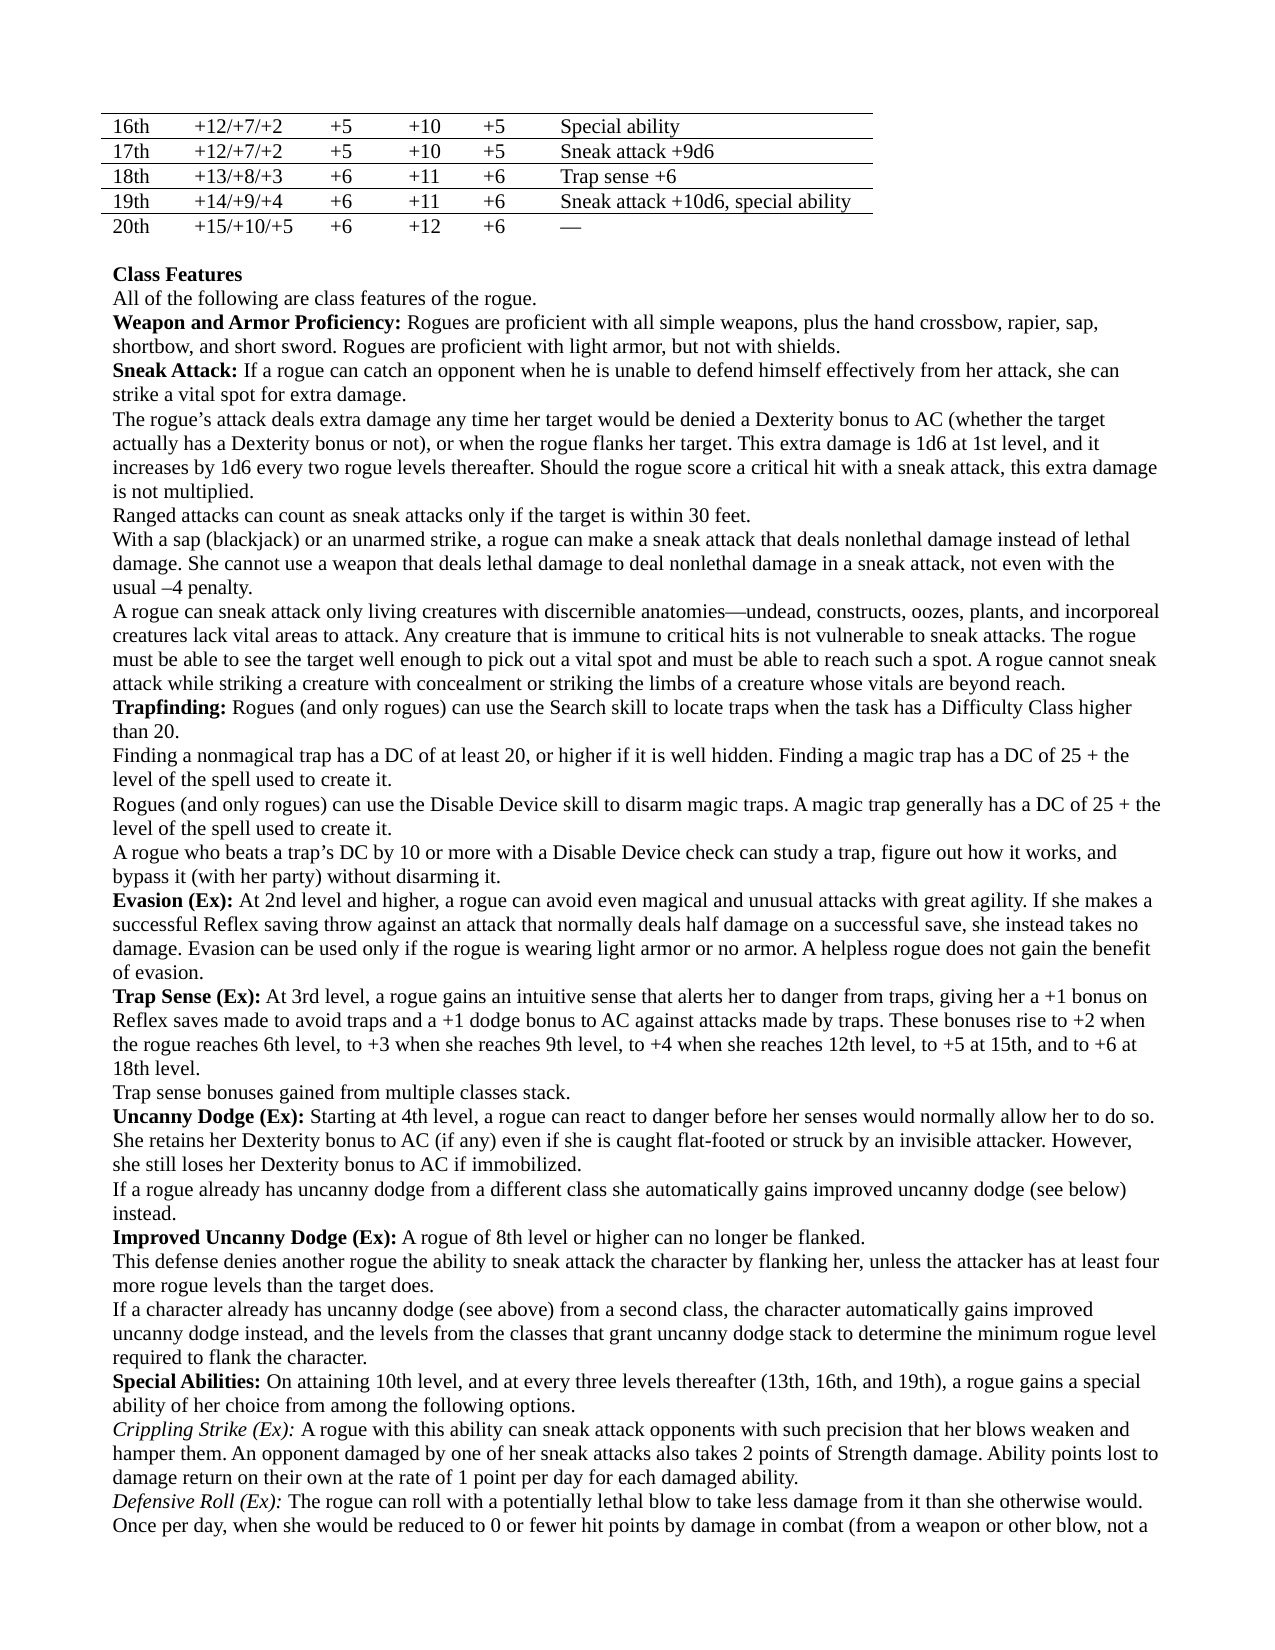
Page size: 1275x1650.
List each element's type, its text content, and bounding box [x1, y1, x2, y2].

text Improved Uncanny Dodge (Ex): A rogue of 8th level or higher can no longer be flanked. [112, 1224, 1162, 1249]
table_cell +10 [397, 114, 472, 138]
text Weapon and Armor Proficiency: Rogues are proficient with all simple weapons, plus the hand crossbow, rapier, sap, shortbow, and short sword. Rogues are proficient with light armor, but not with shields. [112, 310, 1162, 358]
table_cell 17th [101, 139, 183, 163]
table_cell +10 [397, 139, 472, 163]
table_cell 16th [101, 114, 183, 138]
text Sneak Attack: If a rogue can catch an opponent when he is unable to defend himself effectively from her attack, she can strike a vital spot for extra damage. [112, 358, 1162, 406]
table_cell 18th [101, 164, 183, 188]
text Evasion (Ex): At 2nd level and higher, a rogue can avoid even magical and unusual attacks with great agility. If she makes a successful Reflex saving throw against an attack that normally deals half damage on a successful save, she instead takes no damage. Evasion can be used only if the rogue is wearing light armor or no armor. A helpless rogue does not gain the benefit of evasion. [112, 888, 1162, 984]
table_cell Trap sense +6 [549, 164, 873, 188]
text A rogue can sneak attack only living creatures with discernible anatomies—undead, constructs, oozes, plants, and incorporeal creatures lack vital areas to attack. Any creature that is immune to critical hits is not vulnerable to sneak attacks. The rogue must be able to see the target well enough to pick out a vital spot and must be able to reach such a spot. A rogue cannot sneak attack while striking a creature with concealment or striking the limbs of a creature whose vitals are beyond reach. [112, 599, 1162, 695]
table_cell 20th [101, 214, 183, 238]
text Special Abilities: On attaining 10th level, and at every three levels thereafter (13th, 16th, and 19th), a rogue gains a special ability of her choice from among the following options. [112, 1369, 1162, 1417]
text If a rogue already has uncanny dodge from a different class she automatically gains improved uncanny dodge (see below) instead. [112, 1176, 1162, 1224]
table_cell +6 [319, 214, 397, 238]
table_cell +12 [397, 214, 472, 238]
text Trap sense bonuses gained from multiple classes stack. [112, 1080, 1162, 1104]
table_cell Sneak attack +10d6, special ability [549, 189, 873, 213]
text All of the following are class features of the rogue. [112, 286, 1162, 310]
table_cell +5 [319, 139, 397, 163]
text Rogues (and only rogues) can use the Disable Device skill to disarm magic traps. A magic trap generally has a DC of 25 + the level of the spell used to create it. [112, 791, 1162, 839]
table_cell +6 [472, 189, 549, 213]
text Finding a nonmagical trap has a DC of at least 20, or higher if it is well hidden. Finding a magic trap has a DC of 25 + the level of the spell used to create it. [112, 743, 1162, 791]
table_cell +6 [472, 214, 549, 238]
table_cell +12/+7/+2 [183, 114, 319, 138]
text The rogue’s attack deals extra damage any time her target would be denied a Dexterity bonus to AC (whether the target actually has a Dexterity bonus or not), or when the rogue flanks her target. This extra damage is 1d6 at 1st level, and it increases by 1d6 every two rogue levels thereafter. Should the rogue score a critical hit with a sneak attack, this extra damage is not multiplied. [112, 406, 1162, 503]
table_cell +13/+8/+3 [183, 164, 319, 188]
text A rogue who beats a trap’s DC by 10 or more with a Disable Device check can study a trap, figure out how it works, and bypass it (with her party) without disarming it. [112, 839, 1162, 888]
table_cell Sneak attack +9d6 [549, 139, 873, 163]
text With a sap (blackjack) or an unarmed strike, a rogue can make a sneak attack that deals nonlethal damage instead of lethal damage. She cannot use a weapon that deals lethal damage to deal nonlethal damage in a sneak attack, not even with the usual –4 penalty. [112, 527, 1162, 599]
table_cell +15/+10/+5 [183, 214, 319, 238]
text Trap Sense (Ex): At 3rd level, a rogue gains an intuitive sense that alerts her to danger from traps, giving her a +1 bonus on Reflex saves made to avoid traps and a +1 dodge bonus to AC against attacks made by traps. These bonuses rise to +2 when the rogue reaches 6th level, to +3 when she reaches 9th level, to +4 when she reaches 12th level, to +5 at 15th, and to +6 at 18th level. [112, 984, 1162, 1080]
table_cell +14/+9/+4 [183, 189, 319, 213]
subtitle Class Features [112, 262, 1162, 286]
text Defensive Roll (Ex): The rogue can roll with a potentially lethal blow to take less damage from it than she otherwise would. Once per day, when she would be reduced to 0 or fewer hit points by damage in combat (from a weapon or other blow, not a [112, 1489, 1162, 1537]
text Crippling Strike (Ex): A rogue with this ability can sneak attack opponents with such precision that her blows weaken and hamper them. An opponent damaged by one of her sneak attacks also takes 2 points of Strength damage. Ability points lost to damage return on their own at the rate of 1 point per day for each damaged ability. [112, 1417, 1162, 1489]
text This defense denies another rogue the ability to sneak attack the character by flanking her, unless the attacker has at least four more rogue levels than the target does. [112, 1249, 1162, 1297]
table_cell — [549, 214, 873, 238]
table_cell +12/+7/+2 [183, 139, 319, 163]
table_cell Special ability [549, 114, 873, 138]
table_cell +6 [319, 189, 397, 213]
text If a character already has uncanny dodge (see above) from a second class, the character automatically gains improved uncanny dodge instead, and the levels from the classes that grant uncanny dodge stack to determine the minimum rogue level required to flank the character. [112, 1297, 1162, 1369]
table_cell +11 [397, 164, 472, 188]
table_cell +11 [397, 189, 472, 213]
text Trapfinding: Rogues (and only rogues) can use the Search skill to locate traps when the task has a Difficulty Class higher than 20. [112, 695, 1162, 743]
table_cell +6 [472, 164, 549, 188]
table_cell +5 [319, 114, 397, 138]
table_cell +6 [319, 164, 397, 188]
text Uncanny Dodge (Ex): Starting at 4th level, a rogue can react to danger before her senses would normally allow her to do so. She retains her Dexterity bonus to AC (if any) even if she is caught flat-footed or struck by an invisible attacker. However, she still loses her Dexterity bonus to AC if immobilized. [112, 1104, 1162, 1176]
table_cell 19th [101, 189, 183, 213]
table_cell +5 [472, 114, 549, 138]
text Ranged attacks can count as sneak attacks only if the target is within 30 feet. [112, 503, 1162, 527]
table_cell +5 [472, 139, 549, 163]
